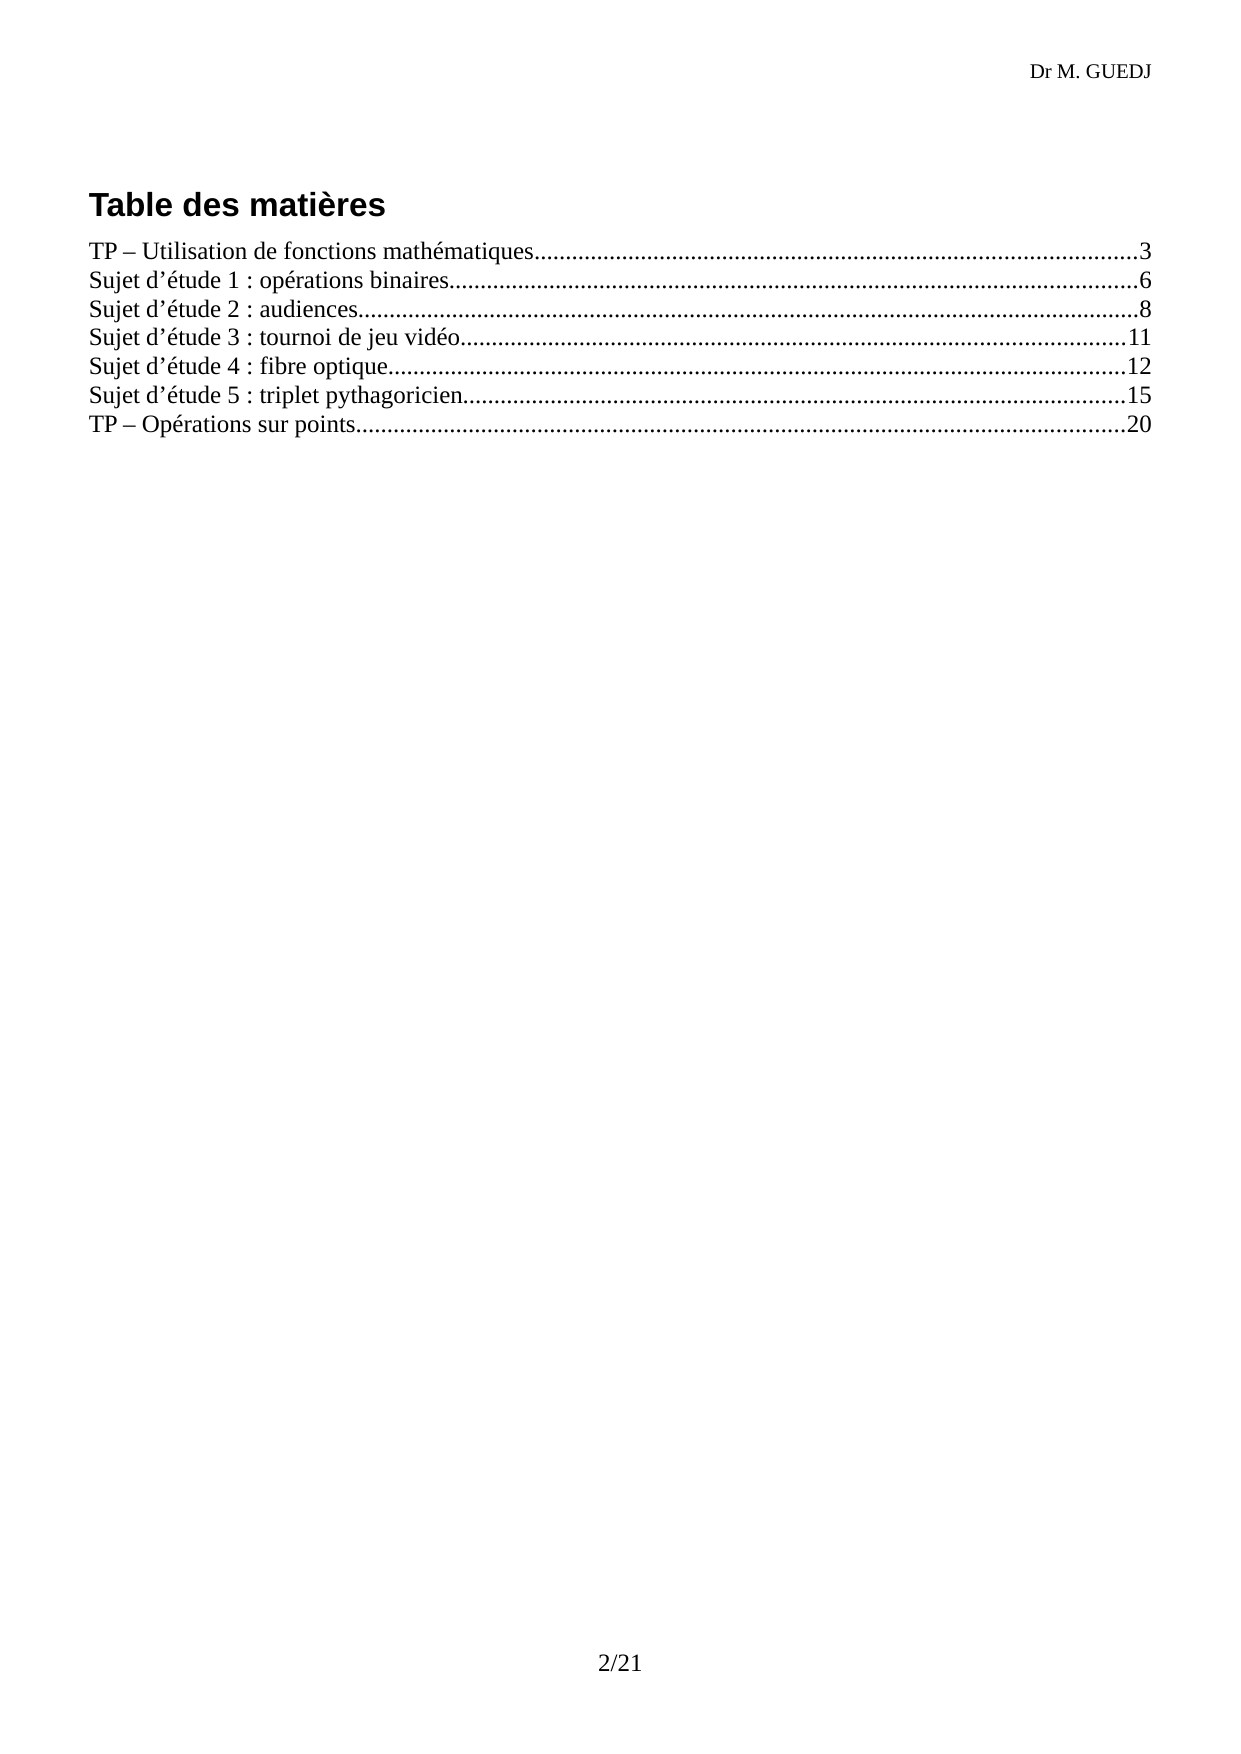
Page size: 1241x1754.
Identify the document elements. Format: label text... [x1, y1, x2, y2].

text Sujet d’étude 3 : tournoi de jeu vidéo 11 [88, 322, 1152, 351]
text TP – Utilisation de fonctions mathématiques 3 [88, 236, 1152, 265]
text TP – Opérations sur points 20 [88, 409, 1152, 437]
text Sujet d’étude 5 : triplet pythagoricien 15 [88, 380, 1152, 409]
text Sujet d’étude 1 : opérations binaires 6 [88, 265, 1152, 294]
text Sujet d’étude 2 : audiences 8 [88, 294, 1152, 322]
subtitle Table des matières [88, 185, 1152, 224]
text Sujet d’étude 4 : fibre optique 12 [88, 351, 1152, 380]
